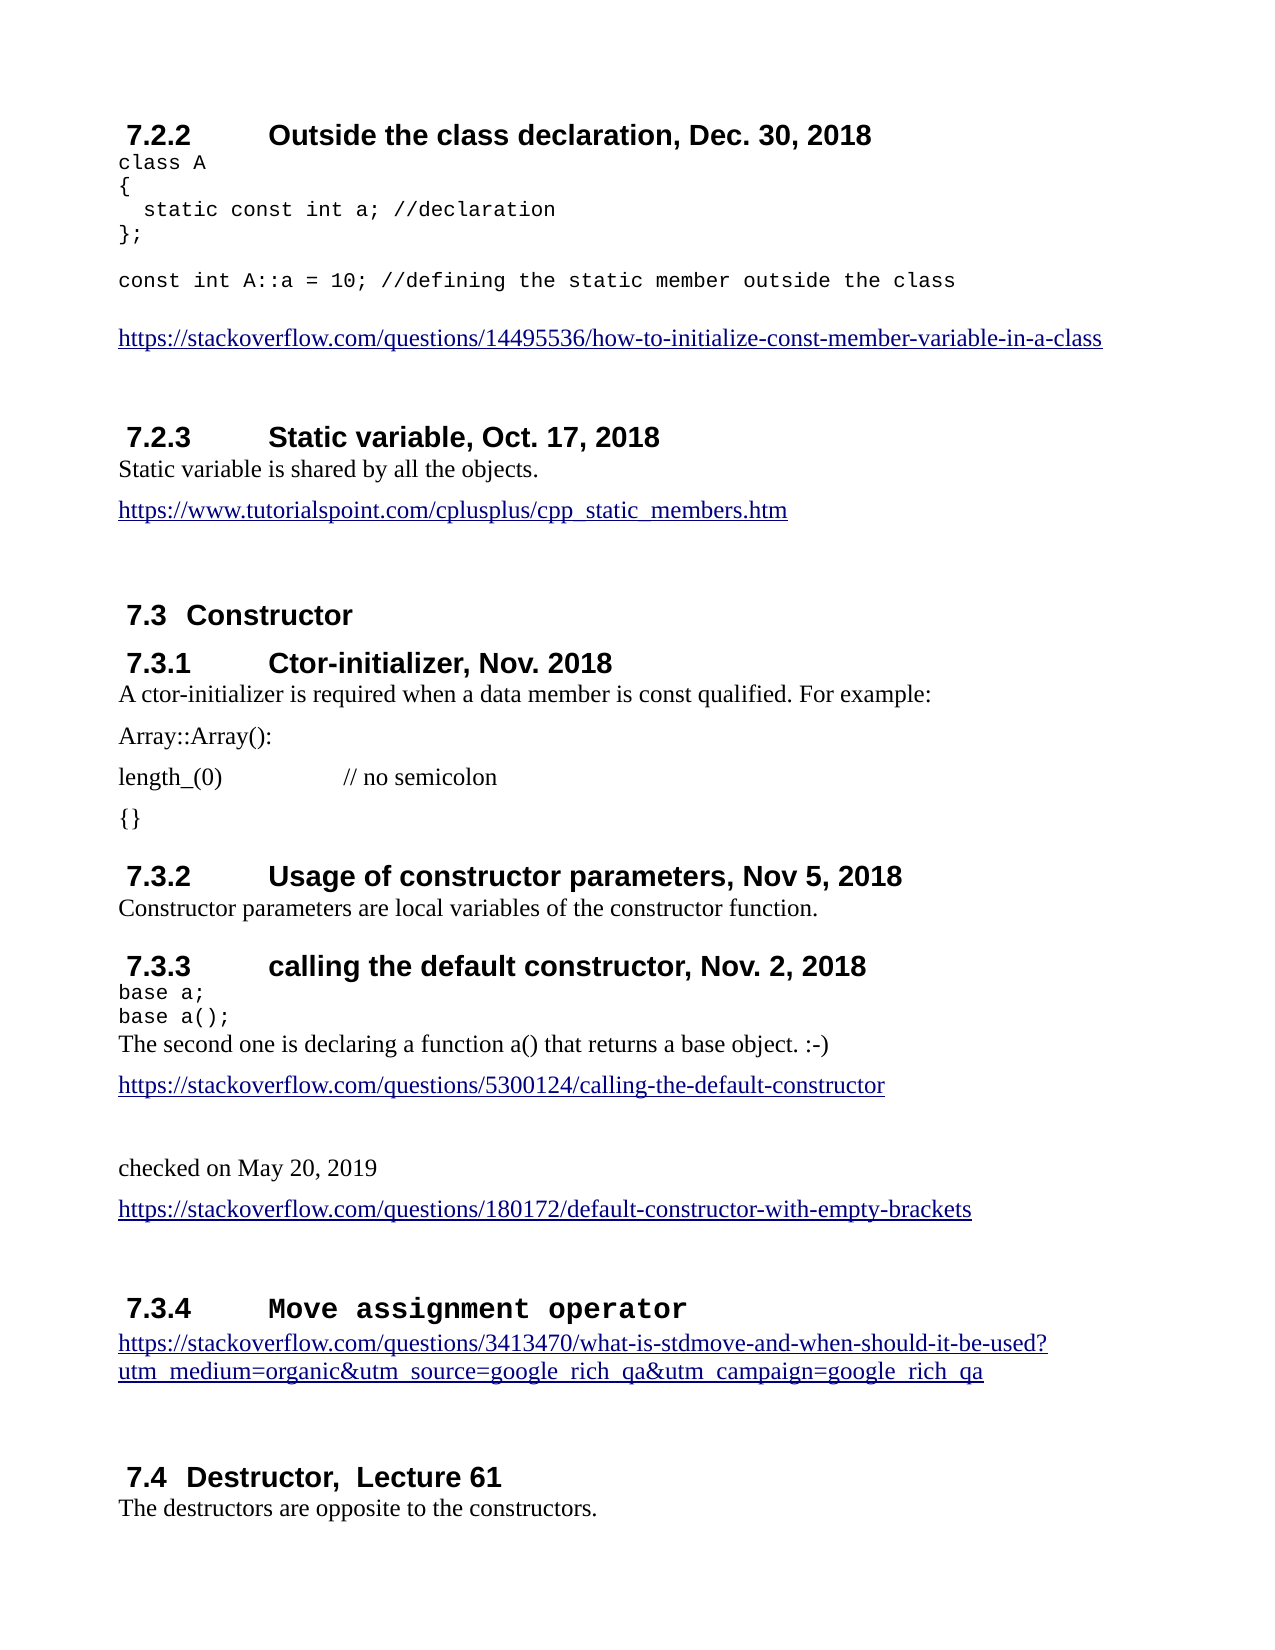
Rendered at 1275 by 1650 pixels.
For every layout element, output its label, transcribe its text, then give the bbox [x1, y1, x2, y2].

subtitle Ctor-initializer, Nov. 2018 [118, 646, 1157, 679]
text {} [118, 803, 1157, 832]
subtitle Constructor [118, 598, 1157, 631]
subtitle Move assignment operator [118, 1291, 1157, 1328]
text { [118, 175, 1157, 199]
text https://stackoverflow.com/questions/3413470/what-is-stdmove-and-when-should-it-be-used?utm_medium=organic&utm_source=google_rich_qa&utm_campaign=google_rich_qa [118, 1328, 1157, 1385]
subtitle Destructor, Lecture 61 [118, 1460, 1157, 1493]
text A ctor-initializer is required when a data member is const qualified. For example: [118, 679, 1157, 708]
text static const int a; //declaration [118, 199, 1157, 223]
text Array::Array(): [118, 721, 1157, 749]
text Static variable is shared by all the objects. [118, 454, 1157, 482]
text checked on May 20, 2019 [118, 1153, 1157, 1182]
subtitle Outside the class declaration, Dec. 30, 2018 [118, 118, 1157, 152]
text https://stackoverflow.com/questions/5300124/calling-the-default-constructor [118, 1071, 1157, 1099]
text base a; [118, 982, 1157, 1006]
text Constructor parameters are local variables of the constructor function. [118, 893, 1157, 921]
text The destructors are opposite to the constructors. [118, 1493, 1157, 1522]
text https://stackoverflow.com/questions/180172/default-constructor-with-empty-brackets [118, 1194, 1157, 1223]
text const int A::a = 10; //defining the static member outside the class [118, 270, 1157, 293]
subtitle calling the default constructor, Nov. 2, 2018 [118, 948, 1157, 982]
subtitle Static variable, Oct. 17, 2018 [118, 420, 1157, 454]
text }; [118, 223, 1157, 246]
text length_(0) // no semicolon [118, 762, 1157, 791]
text class A [118, 152, 1157, 175]
text The second one is declaring a function a() that returns a base object. :-) [118, 1029, 1157, 1058]
text base a(); [118, 1006, 1157, 1029]
text https://www.tutorialspoint.com/cplusplus/cpp_static_members.htm [118, 495, 1157, 524]
text https://stackoverflow.com/questions/14495536/how-to-initialize-const-member-variable-in-a-class [118, 323, 1157, 352]
subtitle Usage of constructor parameters, Nov 5, 2018 [118, 859, 1157, 893]
